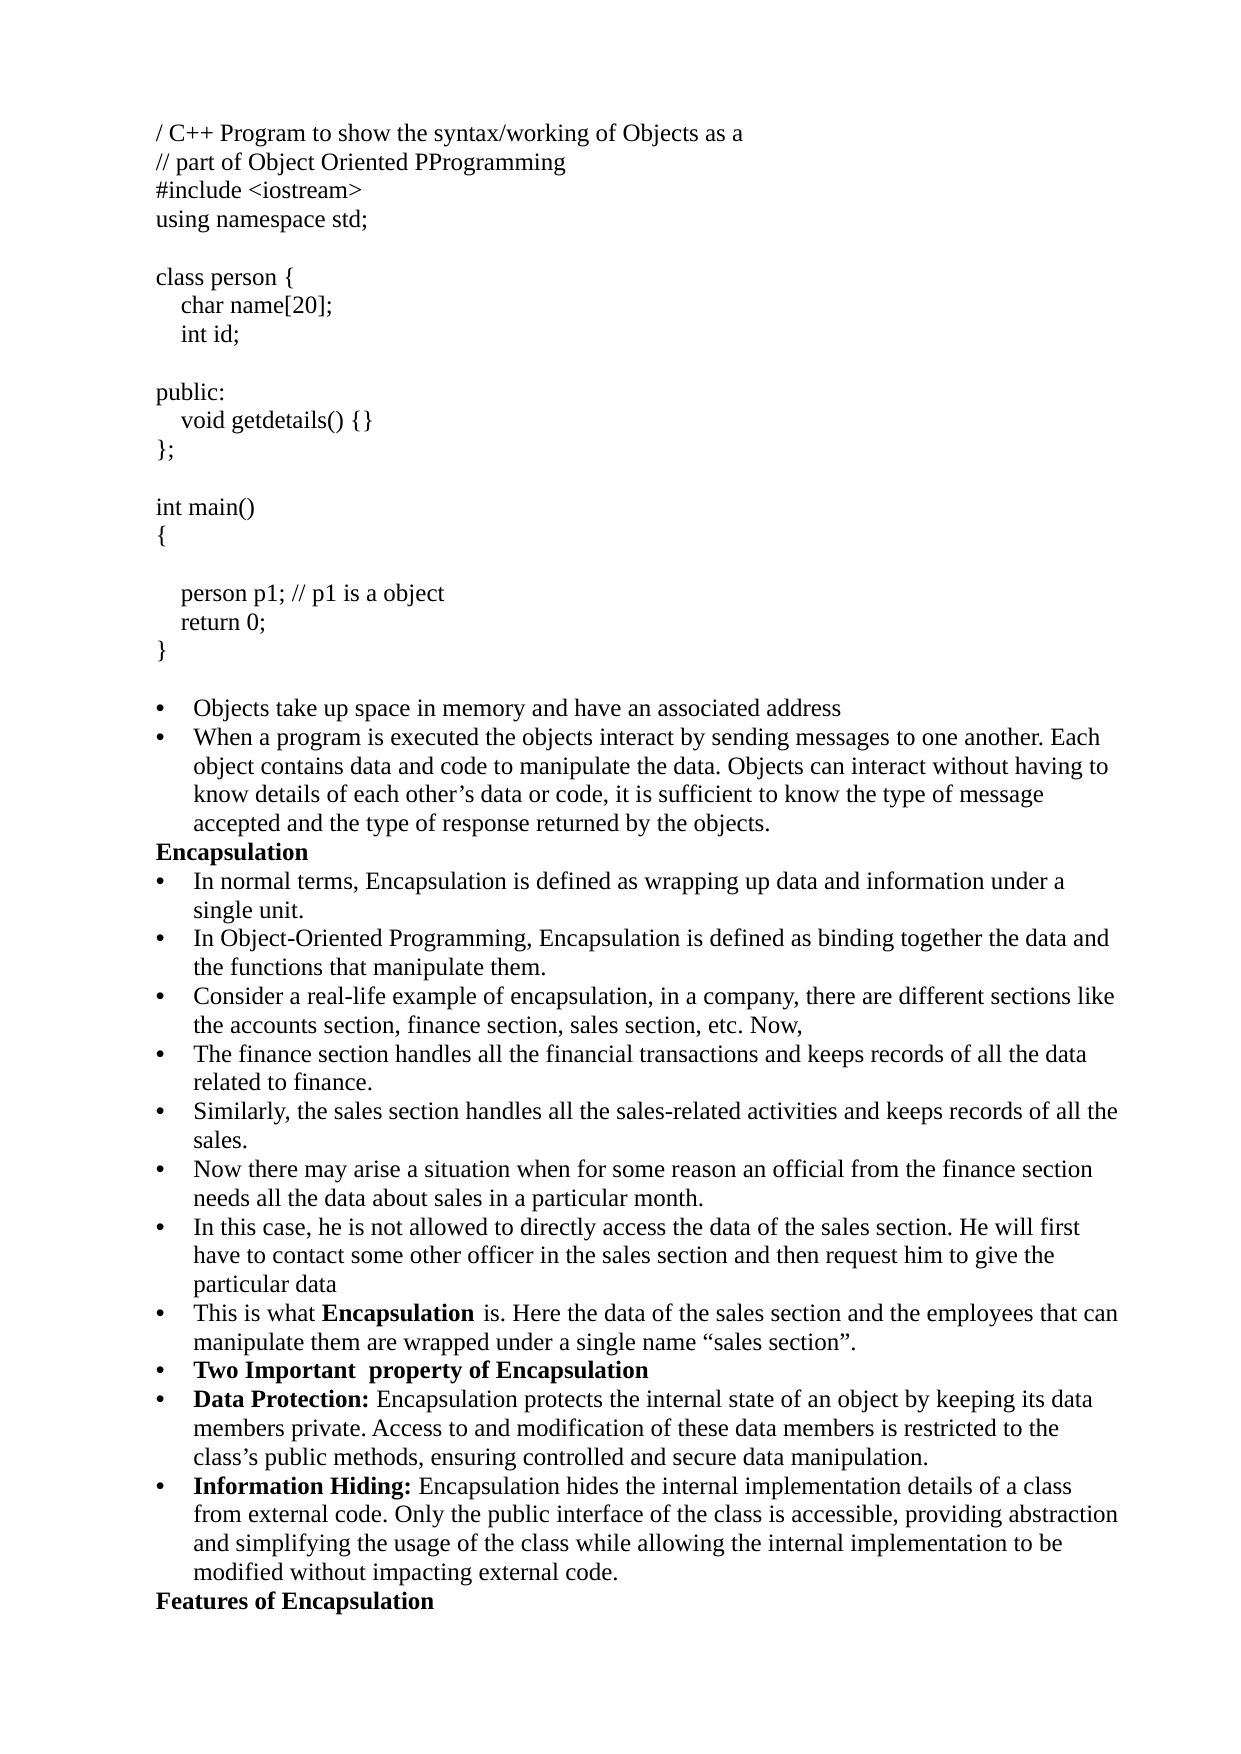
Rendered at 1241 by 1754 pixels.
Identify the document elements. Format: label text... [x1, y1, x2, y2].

text return 0; [156, 607, 1122, 636]
text char name[20]; [156, 291, 1122, 319]
text void getdetails() {} [156, 406, 1122, 434]
text class person { [156, 262, 1122, 291]
text person p1; // p1 is a object [156, 578, 1122, 607]
text Encapsulation [156, 837, 1122, 866]
list Information Hiding: Encapsulation hides the internal implementation details of a class from external code. Only the public interface of the class is accessible, providing abstraction and simplifying the usage of the class while allowing the internal implementation to be modified without impacting external code. [156, 1471, 1122, 1586]
text int main() [156, 492, 1122, 521]
list This is what Encapsulation is. Here the data of the sales section and the employees that can manipulate them are wrapped under a single name “sales section”. [156, 1298, 1122, 1355]
list Objects take up space in memory and have an associated address [156, 693, 1122, 722]
text // part of Object Oriented PProgramming [156, 147, 1122, 176]
text int id; [156, 319, 1122, 348]
text / C++ Program to show the syntax/working of Objects as a [156, 118, 1122, 147]
list The finance section handles all the financial transactions and keeps records of all the data related to finance. [156, 1039, 1122, 1096]
text } [156, 636, 1122, 664]
list Two Important property of Encapsulation [156, 1355, 1122, 1384]
list In normal terms, Encapsulation is defined as wrapping up data and information under a single unit. [156, 866, 1122, 923]
list Data Protection: Encapsulation protects the internal state of an object by keeping its data members private. Access to and modification of these data members is restricted to the class’s public methods, ensuring controlled and secure data manipulation. [156, 1384, 1122, 1471]
text Features of Encapsulation [156, 1586, 1122, 1614]
list When a program is executed the objects interact by sending messages to one another. Each object contains data and code to manipulate the data. Objects can interact without having to know details of each other’s data or code, it is sufficient to know the type of message accepted and the type of response returned by the objects. [156, 722, 1122, 837]
list Consider a real-life example of encapsulation, in a company, there are different sections like the accounts section, finance section, sales section, etc. Now, [156, 981, 1122, 1039]
list Now there may arise a situation when for some reason an official from the finance section needs all the data about sales in a particular month. [156, 1154, 1122, 1211]
text }; [156, 434, 1122, 463]
list In Object-Oriented Programming, Encapsulation is defined as binding together the data and the functions that manipulate them. [156, 923, 1122, 981]
text { [156, 521, 1122, 549]
text using namespace std; [156, 204, 1122, 233]
list In this case, he is not allowed to directly access the data of the sales section. He will first have to contact some other officer in the sales section and then request him to give the particular data [156, 1211, 1122, 1298]
list Similarly, the sales section handles all the sales-related activities and keeps records of all the sales. [156, 1096, 1122, 1154]
text public: [156, 377, 1122, 406]
text #include <iostream> [156, 176, 1122, 204]
